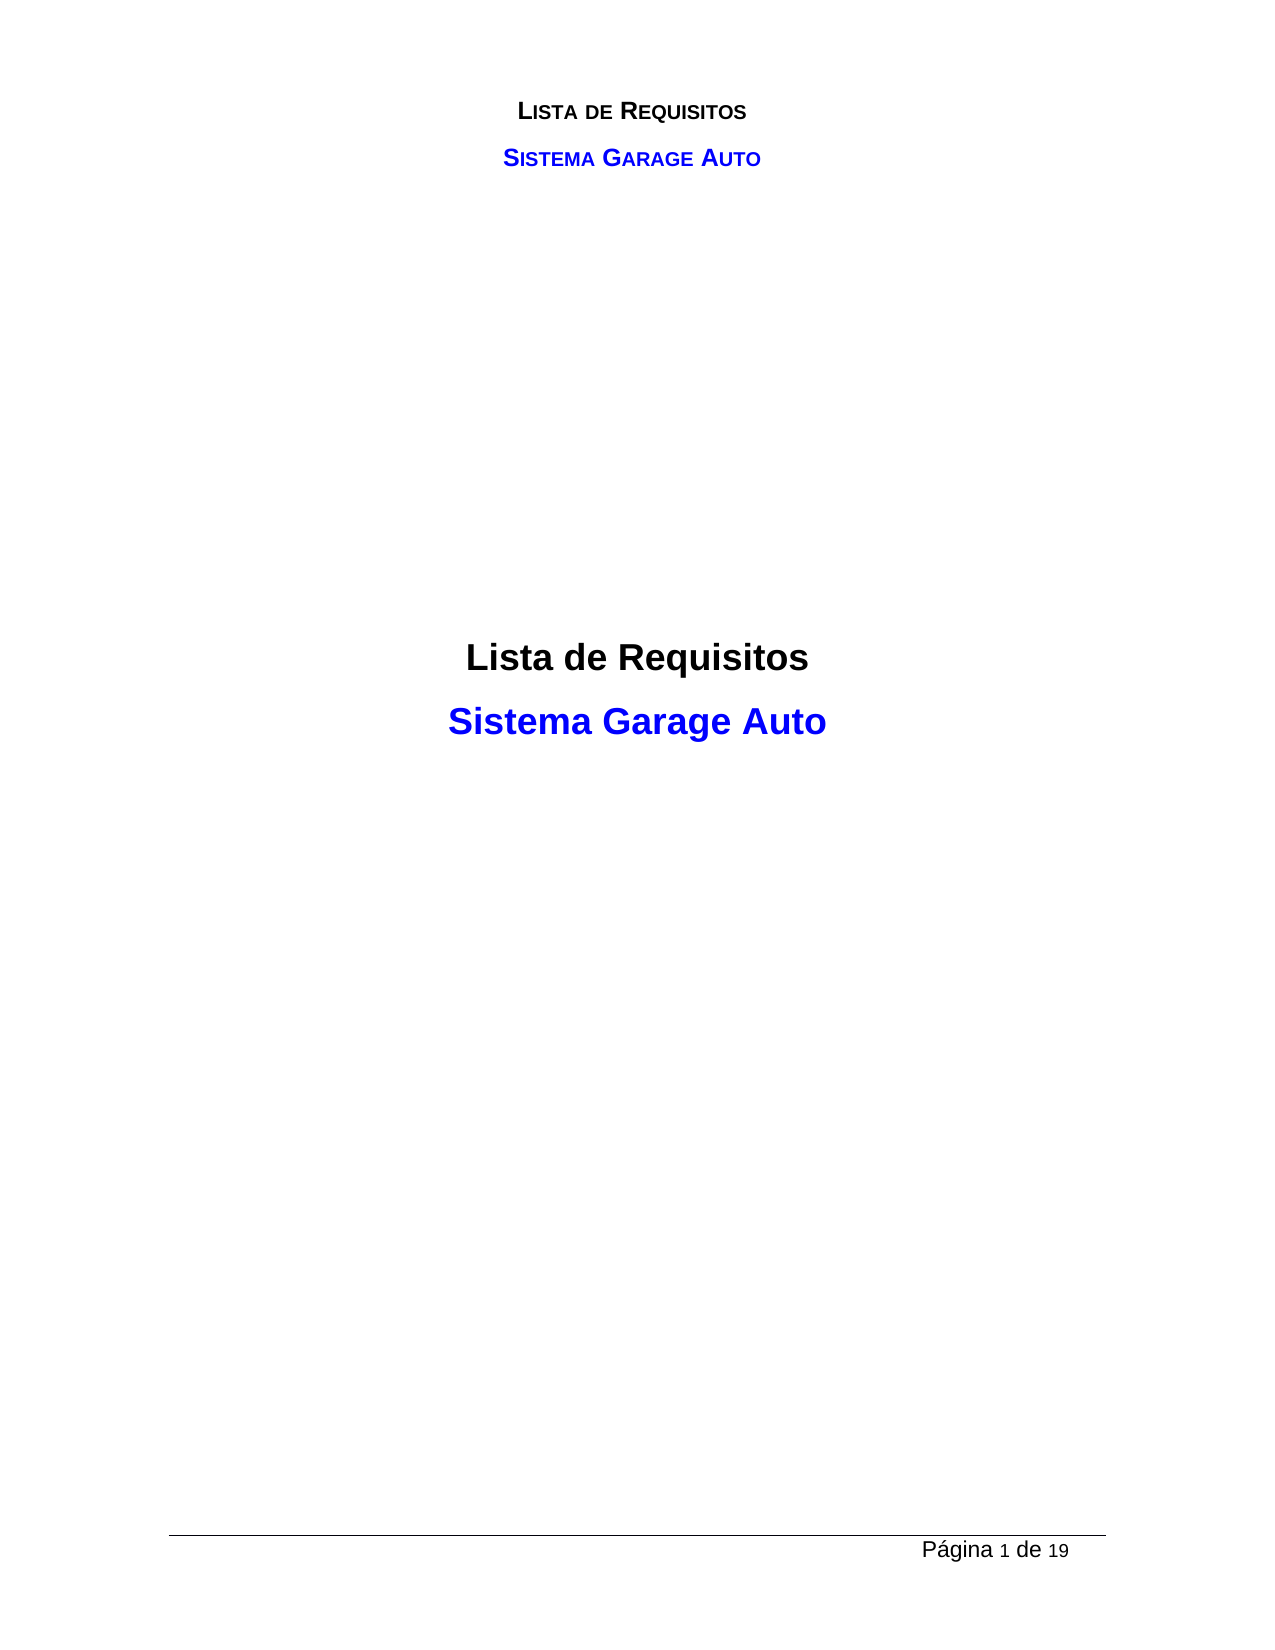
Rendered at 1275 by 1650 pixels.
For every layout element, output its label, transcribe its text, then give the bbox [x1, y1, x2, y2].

text Lista de Requisitos [169, 635, 1106, 678]
text Sistema Garage Auto [169, 699, 1106, 743]
